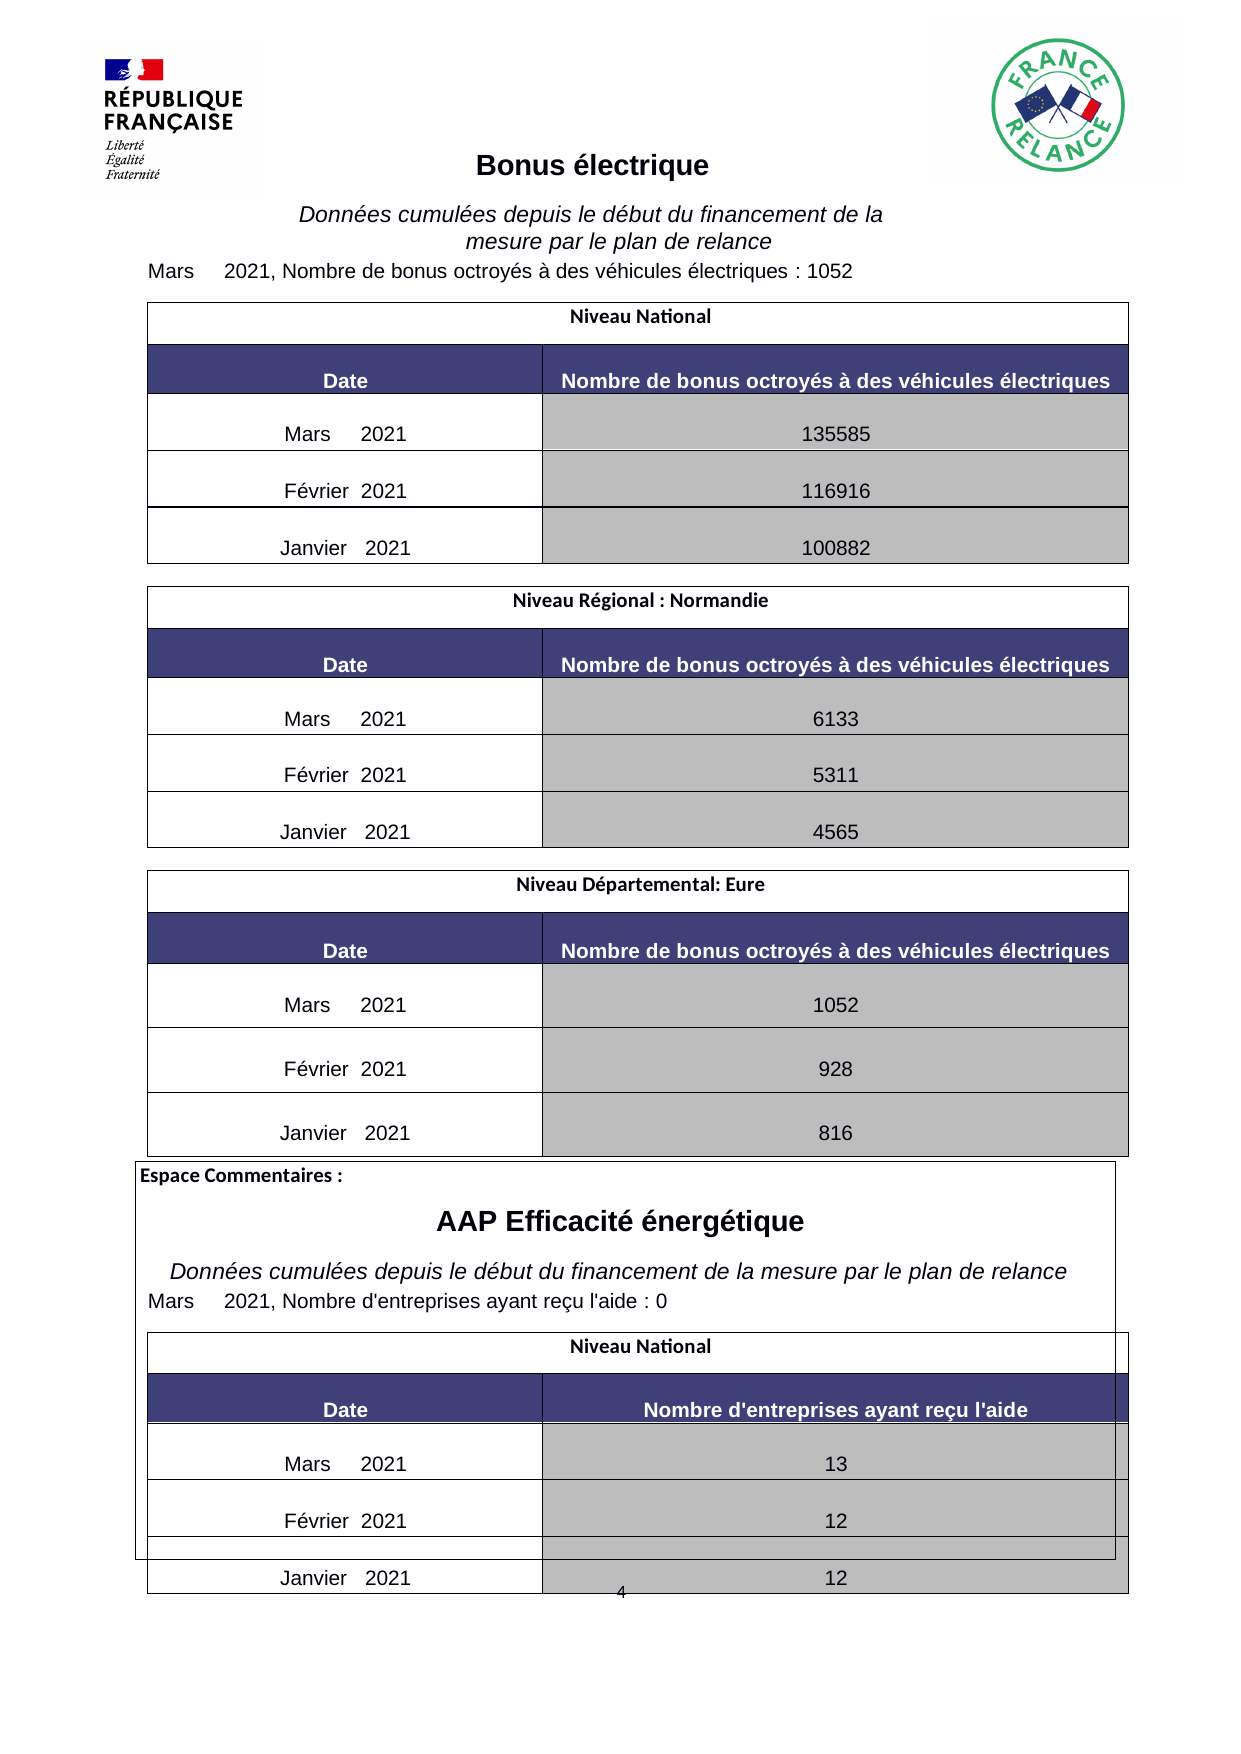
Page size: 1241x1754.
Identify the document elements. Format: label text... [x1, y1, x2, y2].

table_cell Janvier 2021 [148, 1560, 542, 1580]
table_cell Janvier 2021 [148, 792, 542, 847]
table_cell Janvier 2021 [148, 1093, 542, 1156]
table_cell Nombre d'entreprises ayant reçu l'aide [543, 1374, 1115, 1422]
table_header Niveau Départemental: Eure [148, 871, 1128, 912]
table_cell [1116, 1480, 1128, 1536]
table_cell 116916 [543, 451, 1128, 506]
text Données cumulées depuis le début du financement de la mesure par le plan de relance [148, 200, 1093, 254]
table_cell Date [148, 1374, 542, 1422]
table_cell 928 [543, 1028, 1128, 1092]
picture [84, 39, 263, 200]
table_cell Date [148, 345, 542, 393]
table_cell 100882 [543, 508, 1128, 563]
table_header [1116, 1333, 1128, 1373]
table_cell [148, 1537, 542, 1559]
table_cell Mars 2021 [148, 964, 542, 1027]
table_cell Mars 2021 [148, 1424, 542, 1479]
table_cell Date [148, 629, 542, 677]
table_cell 12 [543, 1480, 1115, 1536]
table_header Niveau Régional : Normandie [148, 587, 1128, 628]
table_cell 5311 [543, 735, 1128, 791]
table_cell Mars 2021 [148, 394, 542, 449]
table_cell Nombre de bonus octroyés à des véhicules électriques [543, 345, 1128, 393]
text Espace Commentaires : [135, 1162, 1115, 1187]
table_cell Nombre de bonus octroyés à des véhicules électriques [543, 913, 1128, 963]
table_cell 135585 [543, 394, 1128, 449]
table_cell Nombre de bonus octroyés à des véhicules électriques [543, 629, 1128, 677]
picture [926, 17, 1189, 185]
text 4 [0, 1580, 1238, 1603]
table_header Niveau National [148, 303, 1128, 344]
table_cell 4565 [543, 792, 1128, 847]
text Données cumulées depuis le début du financement de la mesure par le plan de relance [148, 1257, 1093, 1284]
text Bonus électrique [263, 148, 926, 181]
table_cell Février 2021 [148, 1480, 542, 1536]
table_cell Février 2021 [148, 735, 542, 791]
table_cell Février 2021 [148, 451, 542, 506]
table_cell Mars 2021 [148, 678, 542, 734]
table_cell 13 [543, 1424, 1115, 1479]
table_cell Janvier 2021 [148, 508, 542, 563]
table_cell [1116, 1424, 1128, 1479]
table_cell Date [148, 913, 542, 963]
table_cell 1052 [543, 964, 1128, 1027]
table_cell 12 [543, 1537, 1128, 1580]
table_cell Février 2021 [148, 1028, 542, 1092]
text AAP Efficacité énergétique [148, 1204, 1093, 1238]
text Mars 2021, Nombre de bonus octroyés à des véhicules électriques : 1052 [148, 259, 1093, 283]
table_cell 6133 [543, 678, 1128, 734]
text Mars 2021, Nombre d'entreprises ayant reçu l'aide : 0 [148, 1289, 1093, 1313]
table_header Niveau National [148, 1333, 1115, 1373]
table_cell 816 [543, 1093, 1128, 1156]
